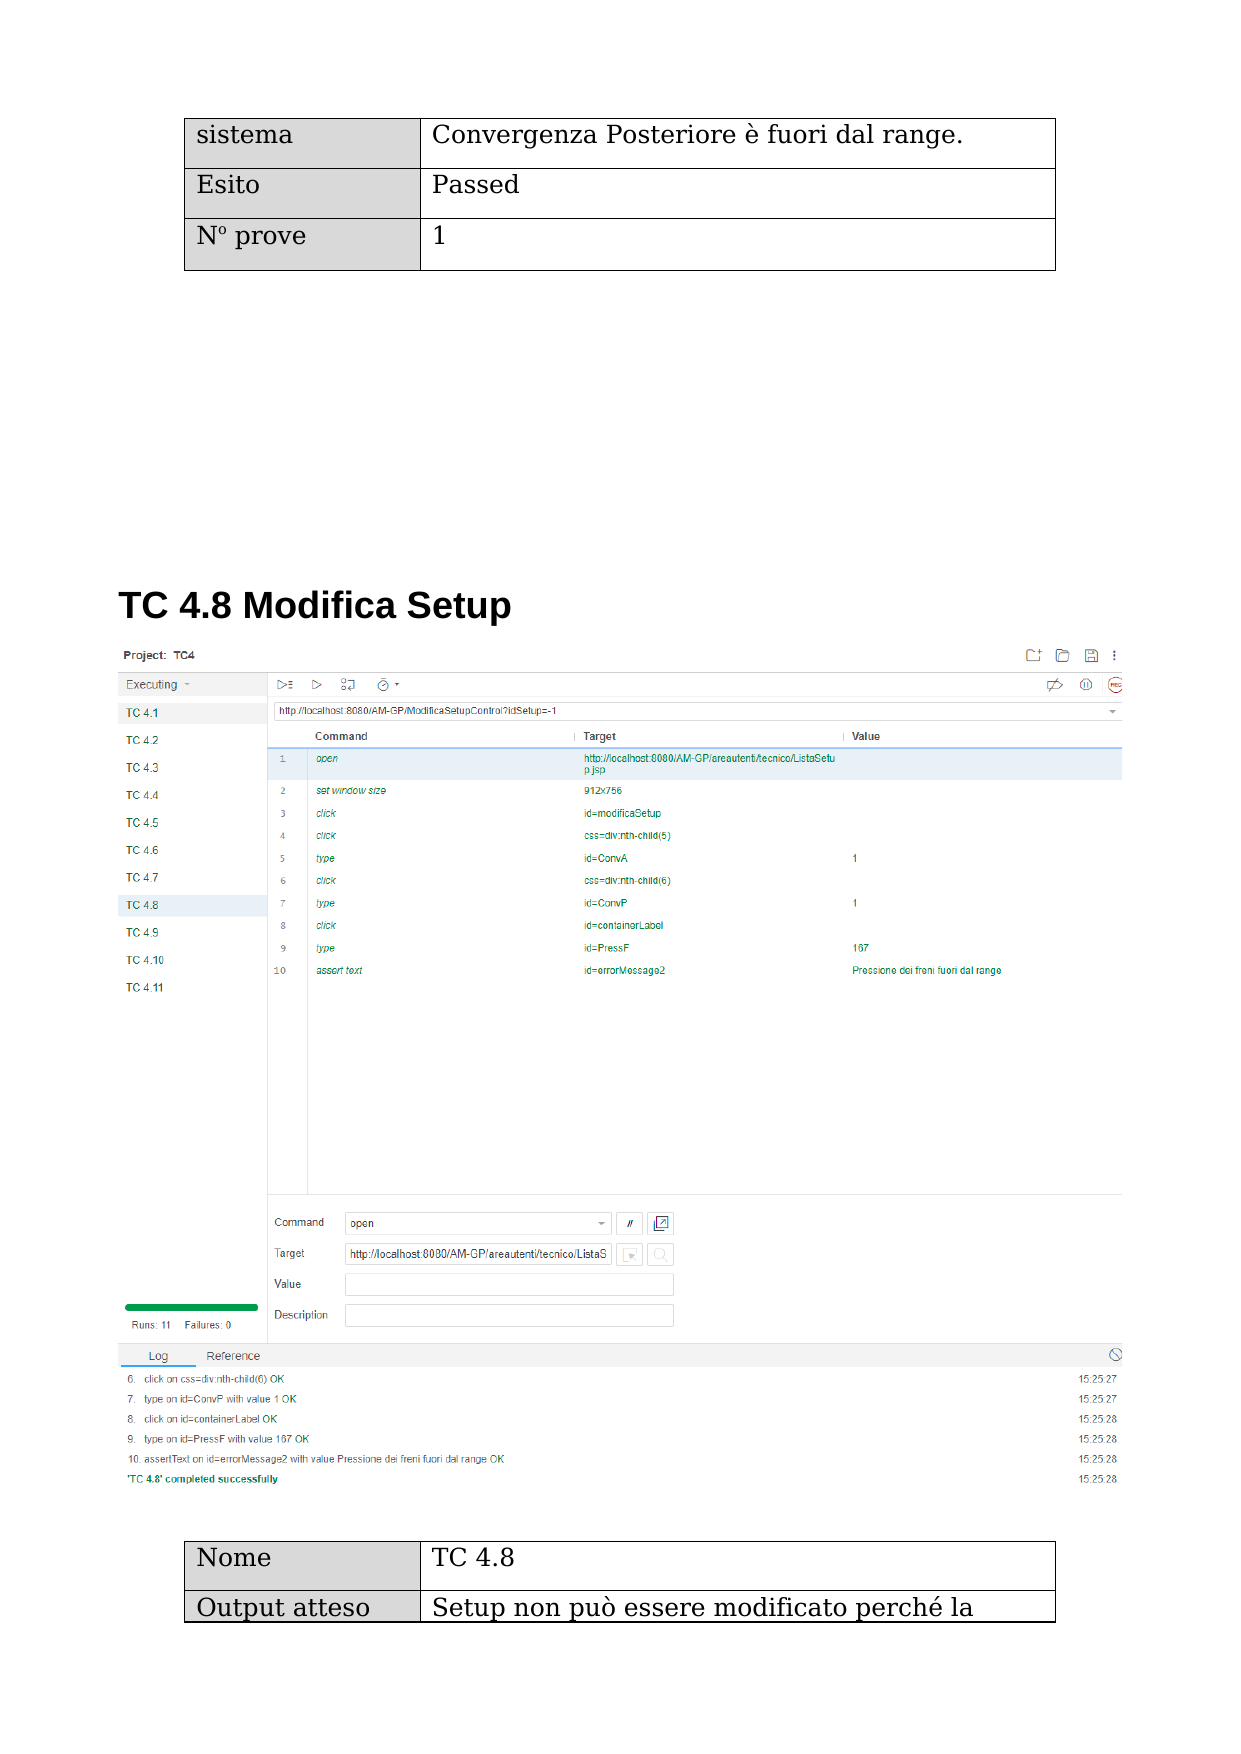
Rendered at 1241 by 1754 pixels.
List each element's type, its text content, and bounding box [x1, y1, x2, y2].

table_cell 1 [421, 219, 1055, 270]
table_cell Esito [185, 169, 420, 218]
table_cell sistema [185, 119, 420, 168]
table_cell Convergenza Posteriore è fuori dal range. [421, 119, 1055, 168]
table_header Nome [185, 1542, 420, 1590]
table_cell Setup non può essere modificato perché la [421, 1591, 1055, 1621]
table_cell Passed [421, 169, 1055, 218]
subtitle TC 4.8 Modifica Setup [118, 583, 1122, 627]
table_cell No prove [185, 219, 420, 270]
table_cell Output atteso [185, 1591, 420, 1621]
table_header TC 4.8 [421, 1542, 1055, 1590]
picture [118, 639, 1123, 1487]
